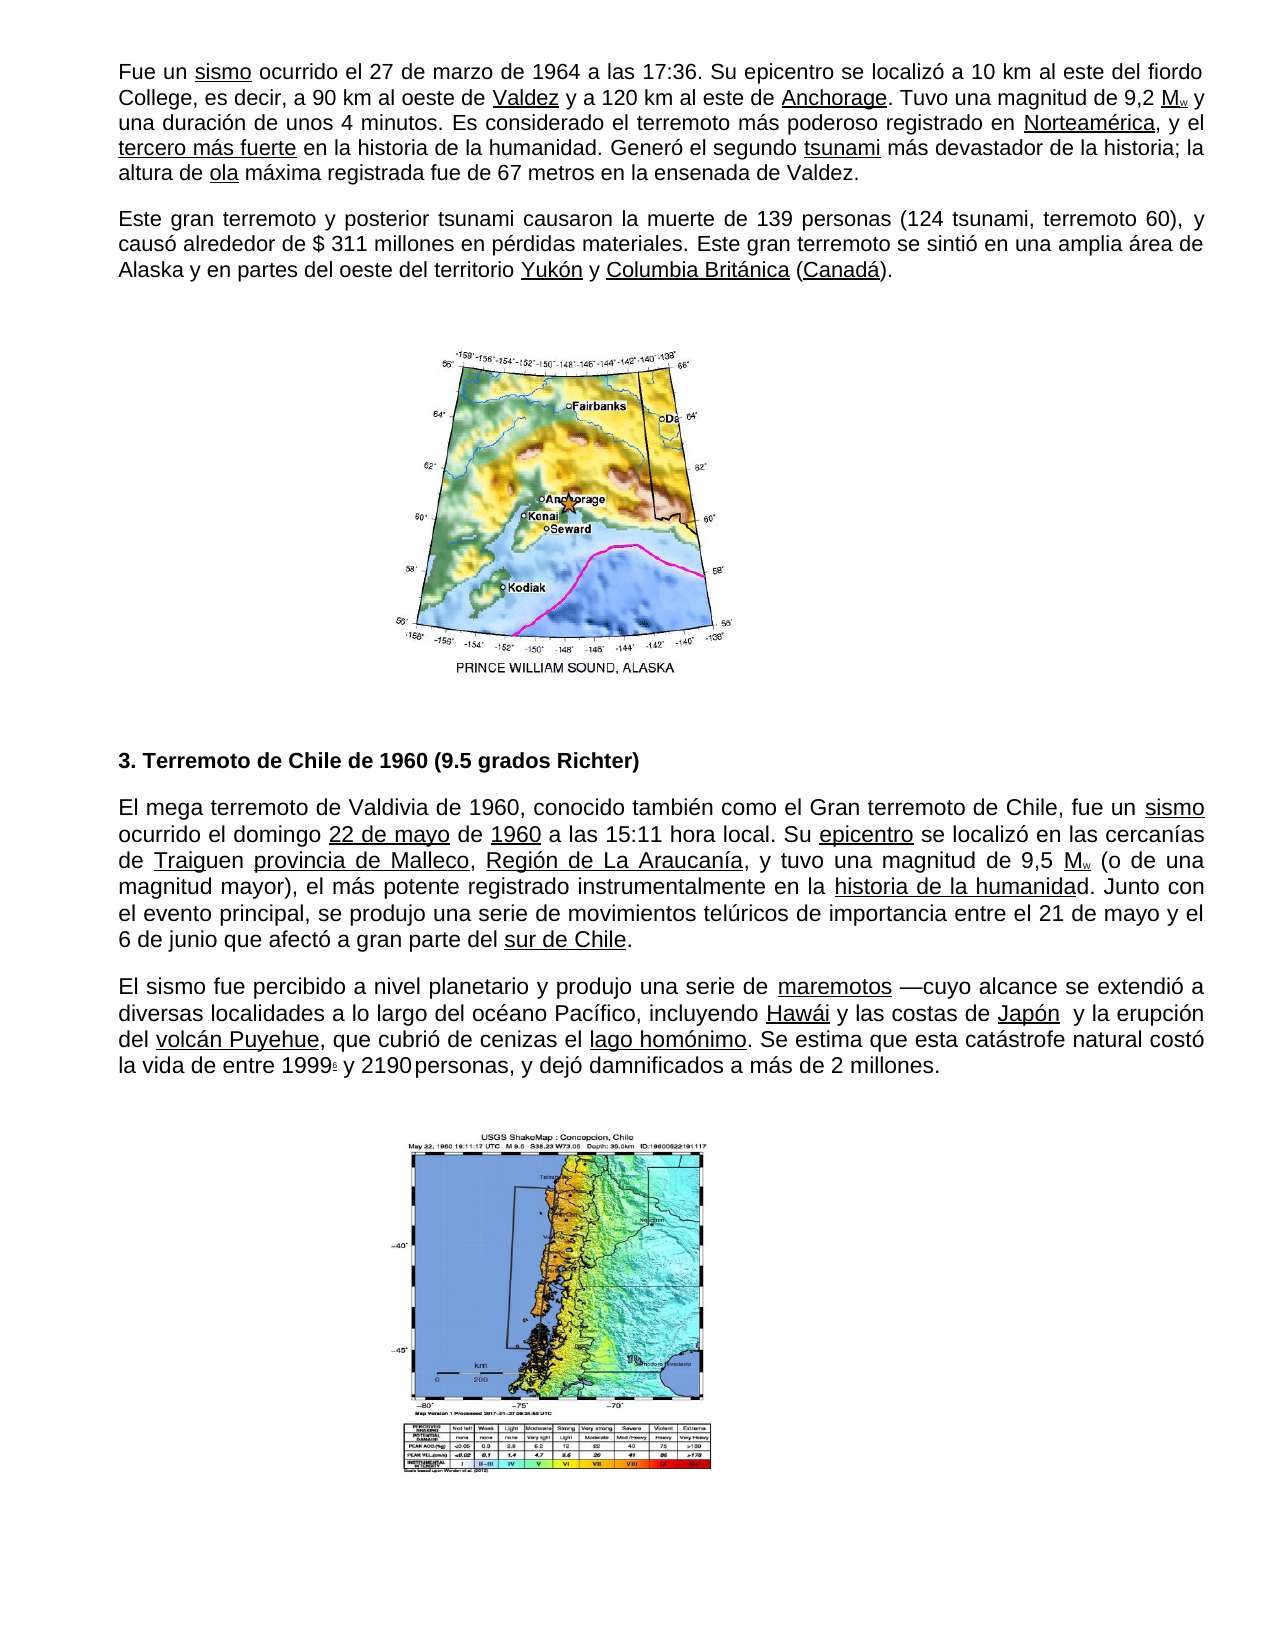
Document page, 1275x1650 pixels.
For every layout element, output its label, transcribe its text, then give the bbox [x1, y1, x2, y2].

text Este gran terremoto y posterior tsunami causaron la muerte de 139 personas (124 tsunami, terremoto 60),​ y causó alrededor de $ 311 millones en pérdidas materiales.​ Este gran terremoto se sintió en una amplia área de Alaska y en partes del oeste del territorio Yukón y Columbia Británica (Canadá). [118, 206, 1205, 282]
text 3. Terremoto de Chile de 1960 (9.5 grados Richter) [118, 748, 1205, 773]
text El sismo fue percibido a nivel planetario y produjo una serie de maremotos —cuyo alcance se extendió a diversas localidades a lo largo del océano Pacífico, incluyendo Hawái y las costas de Japón y la erupción del volcán Puyehue, que cubrió de cenizas el lago homónimo. Se estima que esta catástrofe natural costó la vida de entre 19996​ y 2190 personas, y dejó damnificados a más de 2 millones. [118, 973, 1205, 1079]
text El mega terremoto de Valdivia de 1960, conocido también como el Gran terremoto de Chile, fue un sismo ocurrido el domingo 22 de mayo de 1960 a las 15:11 hora local. Su epicentro se localizó en las cercanías de Traiguen​ provincia de Malleco, Región de La Araucanía, y tuvo una magnitud de 9,5 MW​ (o de una magnitud mayor), el más potente registrado instrumentalmente en la historia de la humanidad. Junto con el evento principal, se produjo una serie de movimientos telúricos de importancia entre el 21 de mayo y el 6 de junio que afectó a gran parte del sur de Chile. [118, 794, 1205, 952]
text Fue un sismo ocurrido el 27 de marzo de 1964 a las 17:36. Su epicentro se localizó a 10 km al este del fiordo College, es decir, a 90 km al oeste de Valdez y a 120 km al este de Anchorage. Tuvo una magnitud de 9,2 MW y una duración de unos 4 minutos.​ Es considerado el terremoto más poderoso registrado en Norteamérica, y el tercero más fuerte en la historia de la humanidad.​ Generó el segundo tsunami más devastador de la historia; la altura de ola máxima registrada fue de 67 metros en la ensenada de Valdez.​ [118, 59, 1205, 185]
